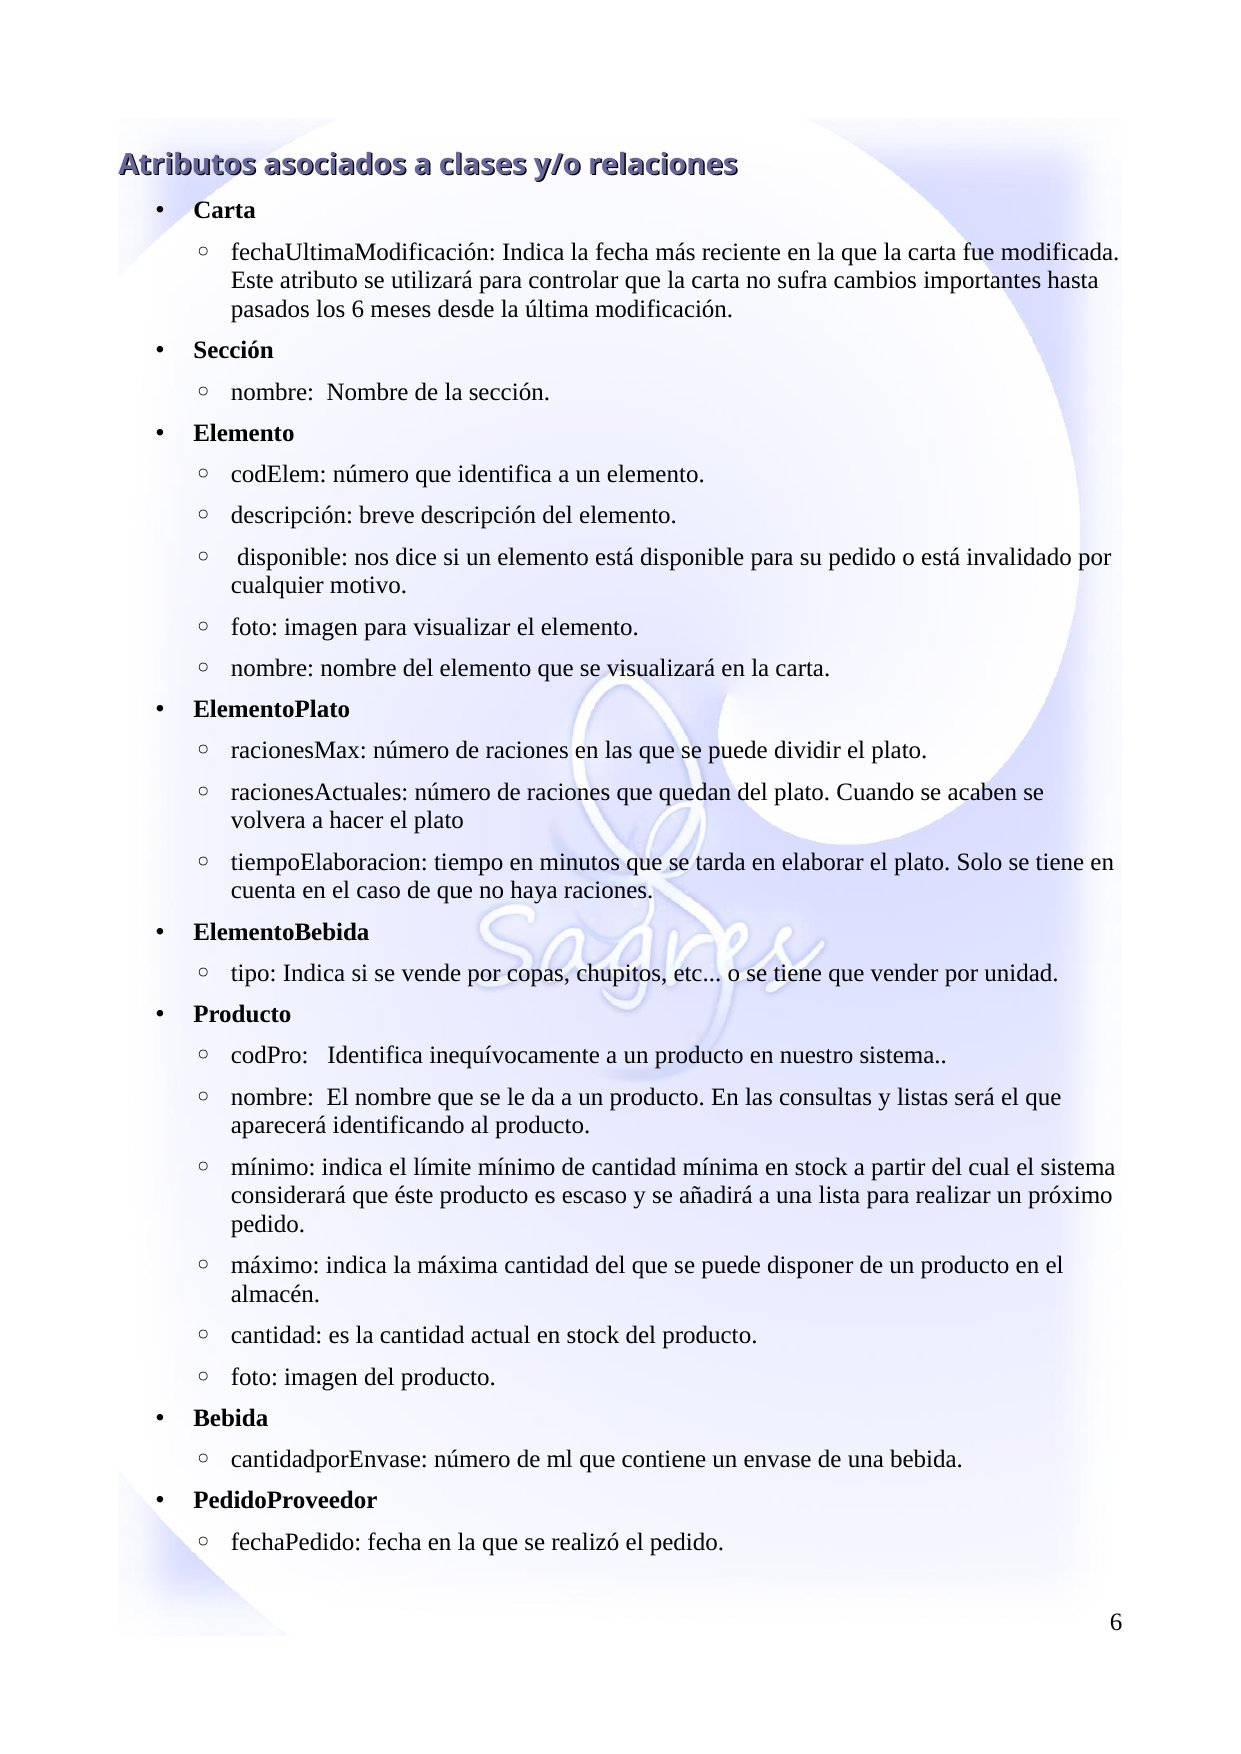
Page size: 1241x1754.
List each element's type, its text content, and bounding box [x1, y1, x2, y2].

list Carta [156, 195, 1122, 224]
list Sección [156, 335, 1122, 364]
list foto: imagen del producto. [193, 1362, 1122, 1390]
list mínimo: indica el límite mínimo de cantidad mínima en stock a partir del cual el sistema considerará que éste producto es escaso y se añadirá a una lista para realizar un próximo pedido. [193, 1152, 1122, 1238]
list foto: imagen para visualizar el elemento. [193, 612, 1122, 640]
list codPro: Identifica inequívocamente a un producto en nuestro sistema.. [193, 1040, 1122, 1069]
subtitle Atributos asociados a clases y/o relaciones [118, 143, 1122, 183]
list nombre: nombre del elemento que se visualizará en la carta. [193, 653, 1122, 682]
list cantidad: es la cantidad actual en stock del producto. [193, 1320, 1122, 1349]
list fechaPedido: fecha en la que se realizó el pedido. [193, 1527, 1122, 1555]
list tiempoElaboracion: tiempo en minutos que se tarda en elaborar el plato. Solo se tiene en cuenta en el caso de que no haya raciones. [193, 847, 1122, 904]
list tipo: Indica si se vende por copas, chupitos, etc... o se tiene que vender por unidad. [193, 958, 1122, 987]
list Elemento [156, 418, 1122, 447]
list fechaUltimaModificación: Indica la fecha más reciente en la que la carta fue modificada. Este atributo se utilizará para controlar que la carta no sufra cambios importantes hasta pasados los 6 meses desde la última modificación. [193, 237, 1122, 323]
list Producto [156, 999, 1122, 1028]
list ElementoPlato [156, 694, 1122, 723]
picture [118, 183, 1122, 1636]
list disponible: nos dice si un elemento está disponible para su pedido o está invalidado por cualquier motivo. [193, 542, 1122, 599]
list cantidadporEnvase: número de ml que contiene un envase de una bebida. [193, 1444, 1122, 1473]
list PedidoProveedor [156, 1485, 1122, 1514]
list nombre: Nombre de la sección. [193, 377, 1122, 405]
picture [118, 118, 1122, 143]
list descripción: breve descripción del elemento. [193, 500, 1122, 529]
list Bebida [156, 1403, 1122, 1432]
list ElementoBebida [156, 917, 1122, 945]
list máximo: indica la máxima cantidad del que se puede disponer de un producto en el almacén. [193, 1250, 1122, 1308]
list racionesActuales: número de raciones que quedan del plato. Cuando se acaben se volvera a hacer el plato [193, 777, 1122, 834]
list racionesMax: número de raciones en las que se puede dividir el plato. [193, 735, 1122, 764]
list codElem: número que identifica a un elemento. [193, 459, 1122, 488]
list nombre: El nombre que se le da a un producto. En las consultas y listas será el que aparecerá identificando al producto. [193, 1082, 1122, 1139]
